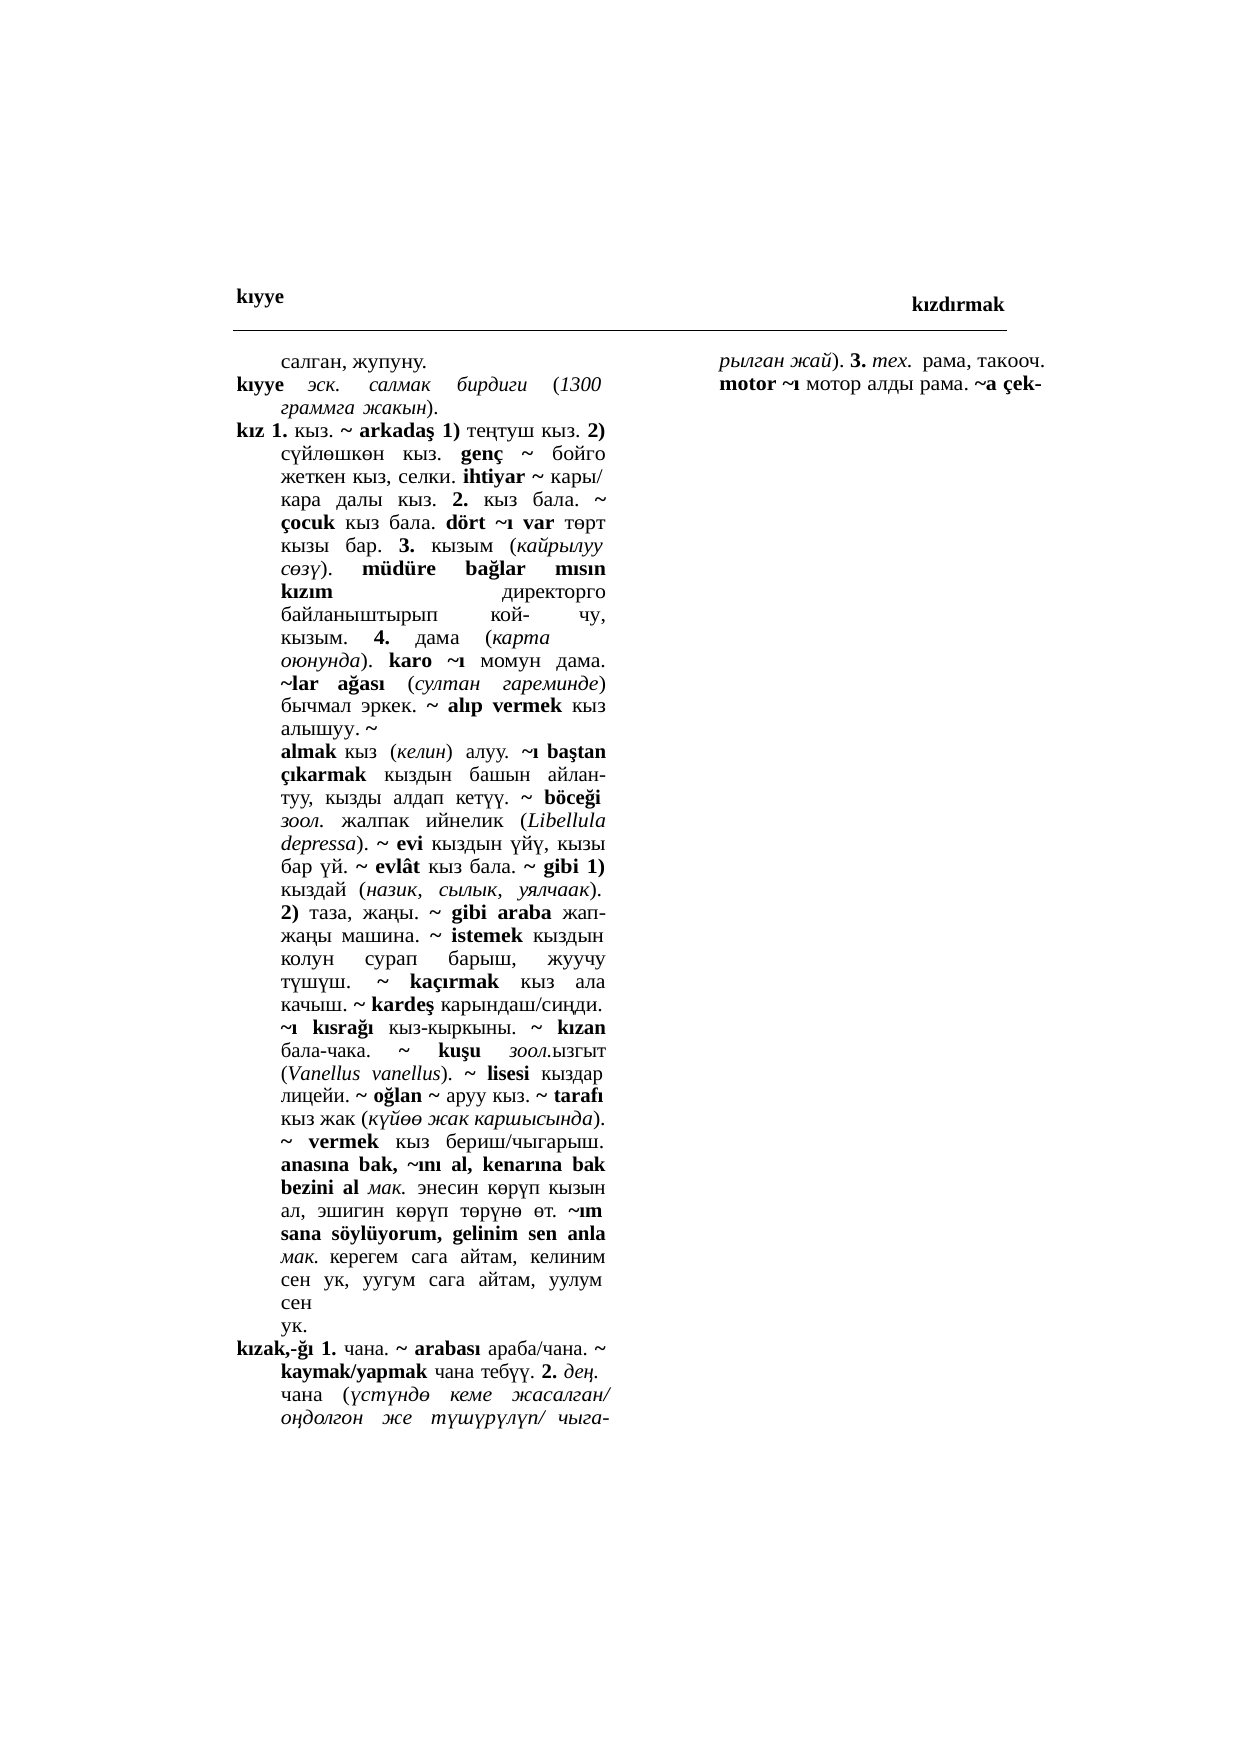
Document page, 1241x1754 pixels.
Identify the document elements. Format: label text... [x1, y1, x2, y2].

text kıyye эск. салмак бирдиги (1300 [236, 373, 609, 396]
text kız 1. кыз. ~ arkadaş 1) теңтуш кыз. 2) сүйлөшкөн кыз. genç ~ бойго жеткен кыз, селки. ihtiyar ~ кары/ [236, 419, 606, 488]
text кыздай (назик, сылык, уялчаак). [281, 878, 606, 901]
text 2) таза, жаңы. ~ gibi araba жап- жаңы машина. ~ istemek кыздын [281, 901, 606, 947]
text kıyye [236, 284, 284, 308]
text kızak,-ğı 1. чана. ~ arabası араба/чана. ~ kaymak/yapmak чана тебүү. 2. дең. [236, 1337, 606, 1383]
text сен ук. [281, 1291, 344, 1337]
text кыз жак (күйөө жак каршысында). [281, 1107, 606, 1130]
text лицейи. ~ oğlan ~ аруу кыз. ~ tarafı [281, 1084, 606, 1107]
text almak кыз (келин) алуу. ~ı baştan çıkarmak кыздын башын айлан- туу, кызды алдап кетүү. ~ böceği [281, 741, 606, 809]
text зоол. жалпак ийнелик (Libellula depressa). ~ evi кыздын үйү, кызы бар үй. ~ evlât кыз бала. ~ gibi 1) [281, 809, 606, 878]
text граммга жакын). [281, 396, 439, 419]
text sana söylüyorum, gelinim sen anla мак. керегем сага айтам, келиним сен ук, уугум сага айтам, уулум [281, 1222, 606, 1291]
text кара далы кыз. 2. кыз бала. ~ çocuk кыз бала. dört ~ı var төрт кызы бар. 3. кызым (кайрылуу [281, 488, 606, 557]
text motor ~ı мотор алды рама. ~a çek- [719, 372, 1062, 395]
text колун сурап барыш, жуучу түшүш. ~ kaçırmak кыз ала качыш. ~ kardeş карындаш/сиңди. [281, 947, 606, 1016]
text сөзү). müdüre bağlar mısın kızım директорго байланыштырып кой- чу, кызым. 4. дама (карта [281, 557, 606, 649]
text оюнунда). karo ~ı момун дама. ~lar ağası (султан гареминде) бычмал эркек. ~ alıp vermek кыз алышуу. ~ [281, 649, 606, 740]
text рылган жай). 3. тех. рама, такооч. [719, 349, 1065, 372]
text салган, жупуну. [281, 349, 429, 373]
text kızdırmak [912, 292, 1065, 316]
text чана (үстүндө кеме жасалган/ оңдолгон же түшүрүлүп/ чыга- [281, 1383, 609, 1429]
text anasına bak, ~ını al, kenarına bak bezini al мак. энесин көрүп кызын ал, эшигин көрүп төрүнө өт. ~ım [281, 1153, 606, 1222]
text ~ vermek кыз бериш/чыгарыш. [281, 1130, 606, 1153]
text ~ı kısrağı кыз-кыркыны. ~ kızan бала-чака. ~ kuşu зоол.ызгыт (Vanellus vanellus). ~ lisesi кыздар [281, 1016, 606, 1084]
